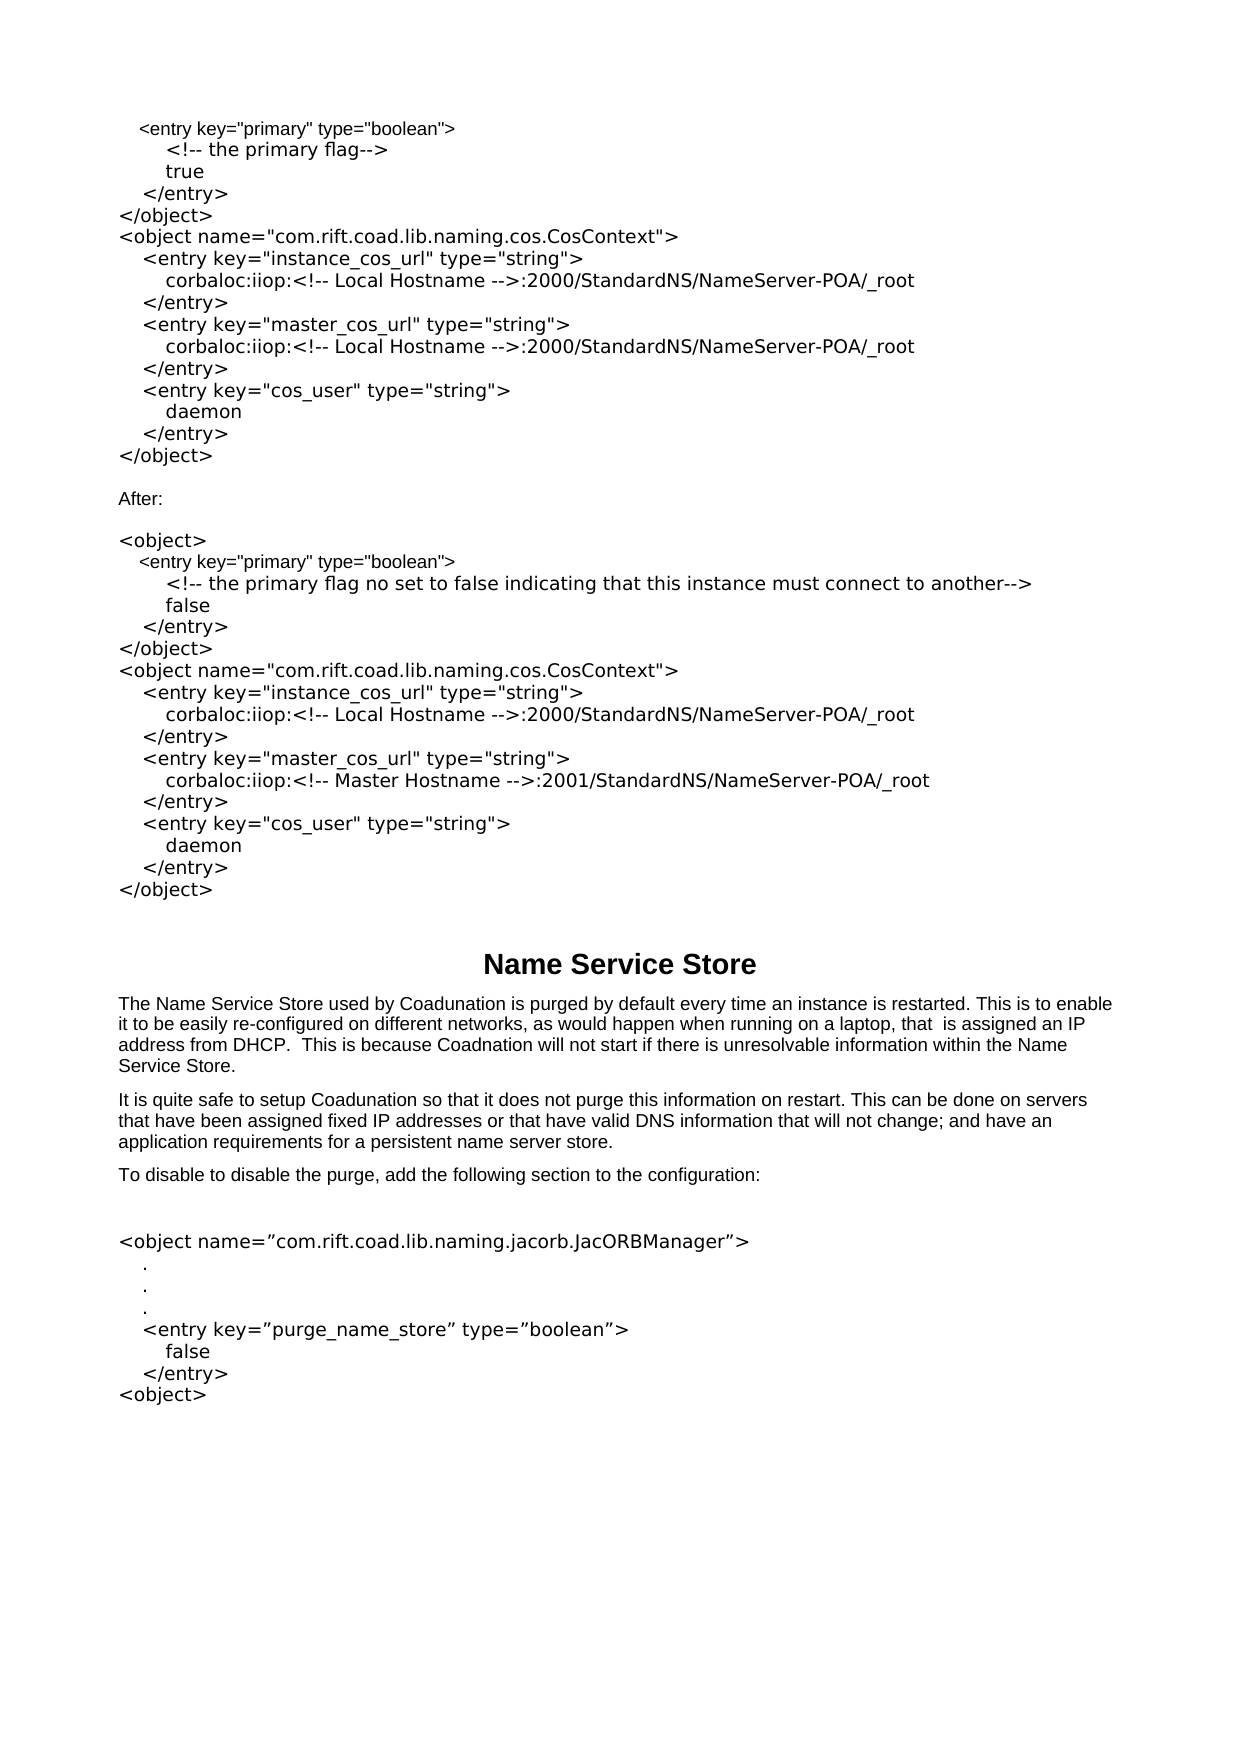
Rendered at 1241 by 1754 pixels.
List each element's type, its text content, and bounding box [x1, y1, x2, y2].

text . [118, 1297, 1122, 1319]
text <object name="com.rift.coad.lib.naming.cos.CosContext"> [118, 227, 1122, 248]
text false [118, 1341, 1122, 1363]
text </entry> [118, 423, 1122, 445]
text corbaloc:iiop:<!-- Local Hostname -->:2000/StandardNS/NameServer-POA/_root [118, 704, 1122, 726]
text true [118, 161, 1122, 183]
text </entry> [118, 358, 1122, 380]
text </entry> [118, 792, 1122, 813]
subtitle Name Service Store [118, 948, 1122, 980]
text corbaloc:iiop:<!-- Master Hostname -->:2001/StandardNS/NameServer-POA/_root [118, 770, 1122, 792]
text </object> [118, 445, 1122, 467]
text The Name Service Store used by Coadunation is purged by default every time an instance is restarted. This is to enable it to be easily re-configured on different networks, as would happen when running on a laptop, that is assigned an IP address from DHCP. This is because Coadnation will not start if there is unresolvable information within the Name Service Store. [118, 993, 1122, 1077]
text <!-- the primary flag--> [118, 139, 1122, 161]
text </entry> [118, 857, 1122, 879]
text <object> [118, 530, 1122, 552]
text <entry key="instance_cos_url" type="string"> [118, 248, 1122, 270]
text </object> [118, 879, 1122, 901]
text <entry key="master_cos_url" type="string"> [118, 314, 1122, 336]
text </object> [118, 205, 1122, 227]
text . [118, 1275, 1122, 1297]
text </entry> [118, 183, 1122, 205]
text false [118, 595, 1122, 617]
text </entry> [118, 726, 1122, 748]
text <entry key="primary" type="boolean"> [118, 552, 1122, 573]
text After: [118, 488, 1122, 509]
text <entry key="instance_cos_url" type="string"> [118, 682, 1122, 704]
text <entry key="primary" type="boolean"> [118, 118, 1122, 139]
text <object> [118, 1384, 1122, 1406]
text <object name=”com.rift.coad.lib.naming.jacorb.JacORBManager”> [118, 1231, 1122, 1253]
text . [118, 1253, 1122, 1275]
text <entry key="cos_user" type="string"> [118, 813, 1122, 835]
text It is quite safe to setup Coadunation so that it does not purge this information on restart. This can be done on servers that have been assigned fixed IP addresses or that have valid DNS information that will not change; and have an application requirements for a persistent name server store. [118, 1089, 1122, 1152]
text corbaloc:iiop:<!-- Local Hostname -->:2000/StandardNS/NameServer-POA/_root [118, 336, 1122, 358]
text <entry key="master_cos_url" type="string"> [118, 748, 1122, 770]
text daemon [118, 402, 1122, 423]
text corbaloc:iiop:<!-- Local Hostname -->:2000/StandardNS/NameServer-POA/_root [118, 270, 1122, 292]
text <object name="com.rift.coad.lib.naming.cos.CosContext"> [118, 660, 1122, 682]
text </entry> [118, 292, 1122, 314]
text <!-- the primary flag no set to false indicating that this instance must connect to another--> [118, 573, 1122, 595]
text daemon [118, 835, 1122, 857]
text </entry> [118, 1363, 1122, 1384]
text To disable to disable the purge, add the following section to the configuration: [118, 1164, 1122, 1185]
text <entry key="cos_user" type="string"> [118, 380, 1122, 402]
text </object> [118, 638, 1122, 660]
text </entry> [118, 617, 1122, 638]
text <entry key=”purge_name_store” type=”boolean”> [118, 1319, 1122, 1341]
